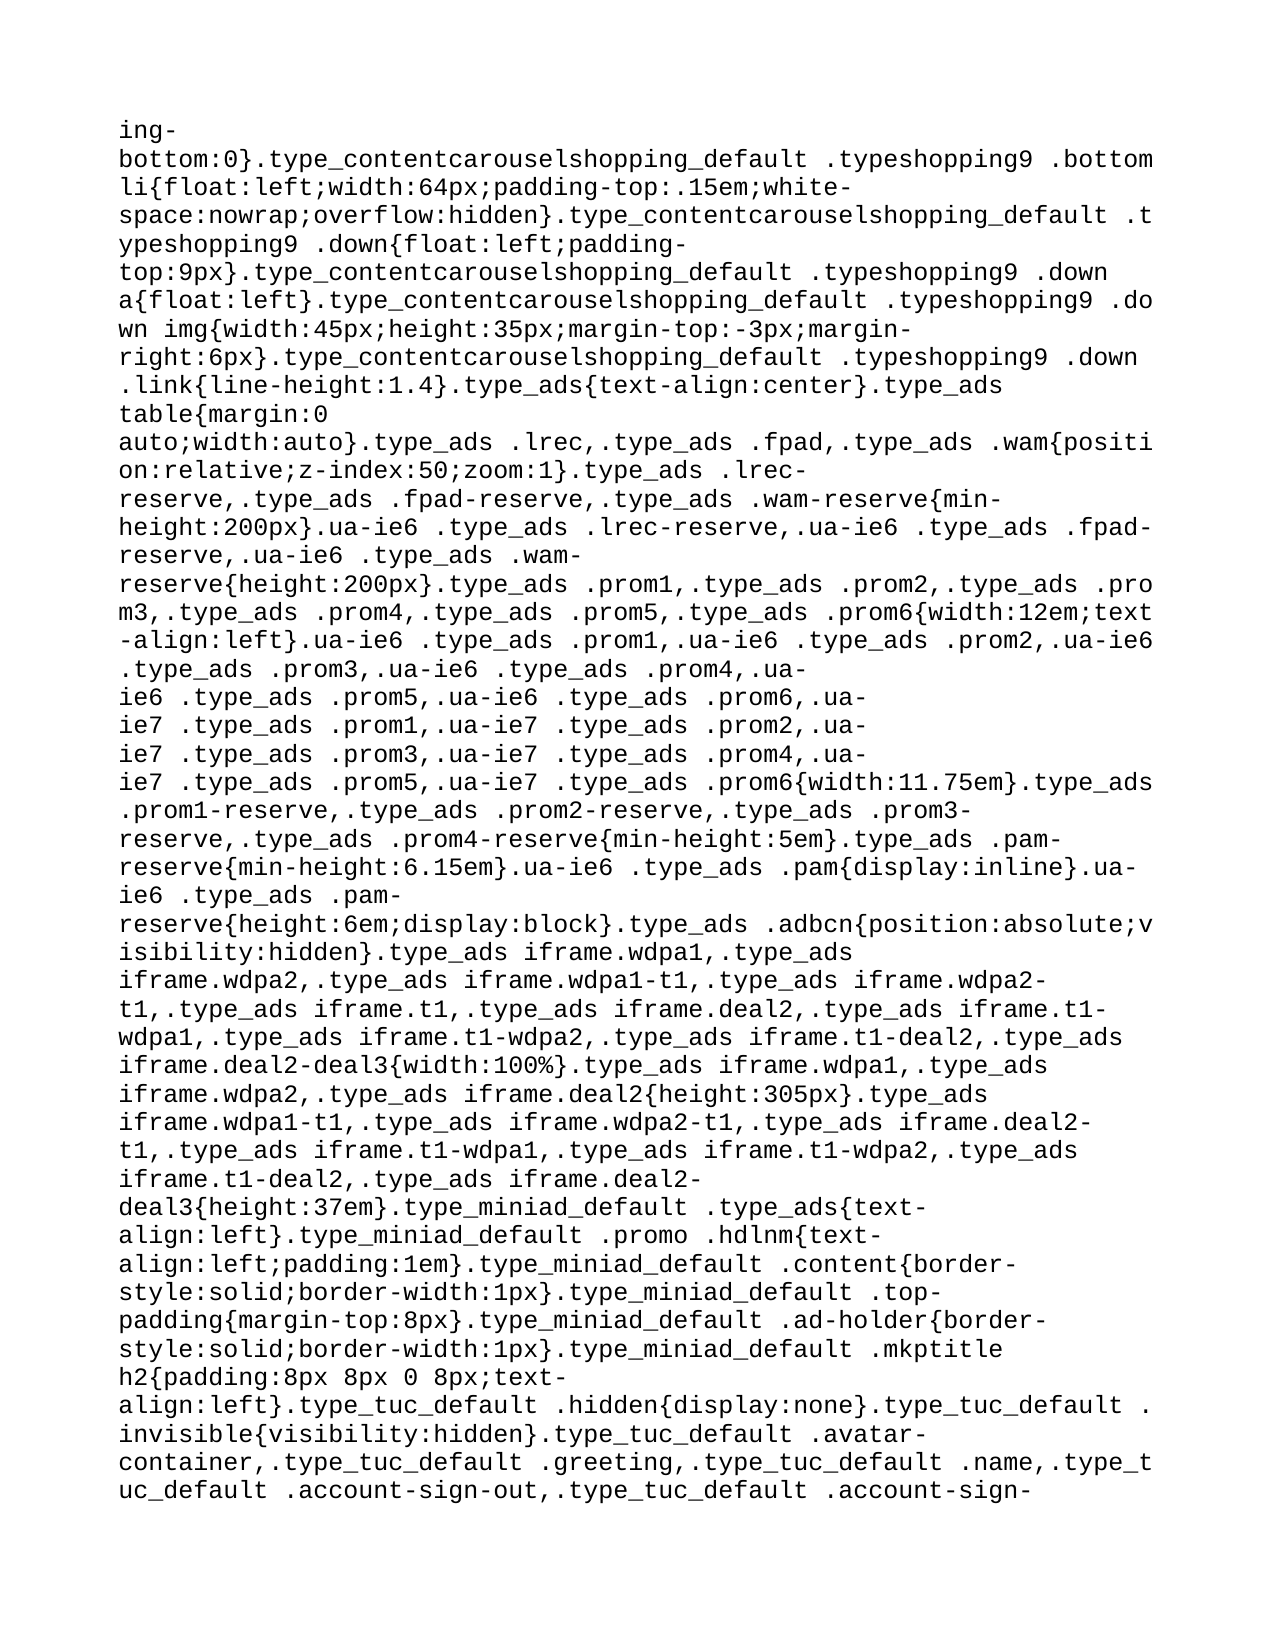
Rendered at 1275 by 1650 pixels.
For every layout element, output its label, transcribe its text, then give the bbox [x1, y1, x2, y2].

text ing-bottom:0}.type_contentcarouselshopping_default .typeshopping9 .bottom li{float:left;width:64px;padding-top:.15em;white-space:nowrap;overflow:hidden}.type_contentcarouselshopping_default .typeshopping9 .down{float:left;padding-top:9px}.type_contentcarouselshopping_default .typeshopping9 .down a{float:left}.type_contentcarouselshopping_default .typeshopping9 .down img{width:45px;height:35px;margin-top:-3px;margin-right:6px}.type_contentcarouselshopping_default .typeshopping9 .down .link{line-height:1.4}.type_ads{text-align:center}.type_ads table{margin:0 auto;width:auto}.type_ads .lrec,.type_ads .fpad,.type_ads .wam{position:relative;z-index:50;zoom:1}.type_ads .lrec-reserve,.type_ads .fpad-reserve,.type_ads .wam-reserve{min-height:200px}.ua-ie6 .type_ads .lrec-reserve,.ua-ie6 .type_ads .fpad-reserve,.ua-ie6 .type_ads .wam-reserve{height:200px}.type_ads .prom1,.type_ads .prom2,.type_ads .prom3,.type_ads .prom4,.type_ads .prom5,.type_ads .prom6{width:12em;text-align:left}.ua-ie6 .type_ads .prom1,.ua-ie6 .type_ads .prom2,.ua-ie6 .type_ads .prom3,.ua-ie6 .type_ads .prom4,.ua-ie6 .type_ads .prom5,.ua-ie6 .type_ads .prom6,.ua-ie7 .type_ads .prom1,.ua-ie7 .type_ads .prom2,.ua-ie7 .type_ads .prom3,.ua-ie7 .type_ads .prom4,.ua-ie7 .type_ads .prom5,.ua-ie7 .type_ads .prom6{width:11.75em}.type_ads .prom1-reserve,.type_ads .prom2-reserve,.type_ads .prom3-reserve,.type_ads .prom4-reserve{min-height:5em}.type_ads .pam-reserve{min-height:6.15em}.ua-ie6 .type_ads .pam{display:inline}.ua-ie6 .type_ads .pam-reserve{height:6em;display:block}.type_ads .adbcn{position:absolute;visibility:hidden}.type_ads iframe.wdpa1,.type_ads iframe.wdpa2,.type_ads iframe.wdpa1-t1,.type_ads iframe.wdpa2-t1,.type_ads iframe.t1,.type_ads iframe.deal2,.type_ads iframe.t1-wdpa1,.type_ads iframe.t1-wdpa2,.type_ads iframe.t1-deal2,.type_ads iframe.deal2-deal3{width:100%}.type_ads iframe.wdpa1,.type_ads iframe.wdpa2,.type_ads iframe.deal2{height:305px}.type_ads iframe.wdpa1-t1,.type_ads iframe.wdpa2-t1,.type_ads iframe.deal2-t1,.type_ads iframe.t1-wdpa1,.type_ads iframe.t1-wdpa2,.type_ads iframe.t1-deal2,.type_ads iframe.deal2-deal3{height:37em}.type_miniad_default .type_ads{text-align:left}.type_miniad_default .promo .hdlnm{text-align:left;padding:1em}.type_miniad_default .content{border-style:solid;border-width:1px}.type_miniad_default .top-padding{margin-top:8px}.type_miniad_default .ad-holder{border-style:solid;border-width:1px}.type_miniad_default .mkptitle h2{padding:8px 8px 0 8px;text-align:left}.type_tuc_default .hidden{display:none}.type_tuc_default .invisible{visibility:hidden}.type_tuc_default .avatar-container,.type_tuc_default .greeting,.type_tuc_default .name,.type_tuc_default .account-sign-out,.type_tuc_default .account-sign- [118, 118, 1157, 1506]
